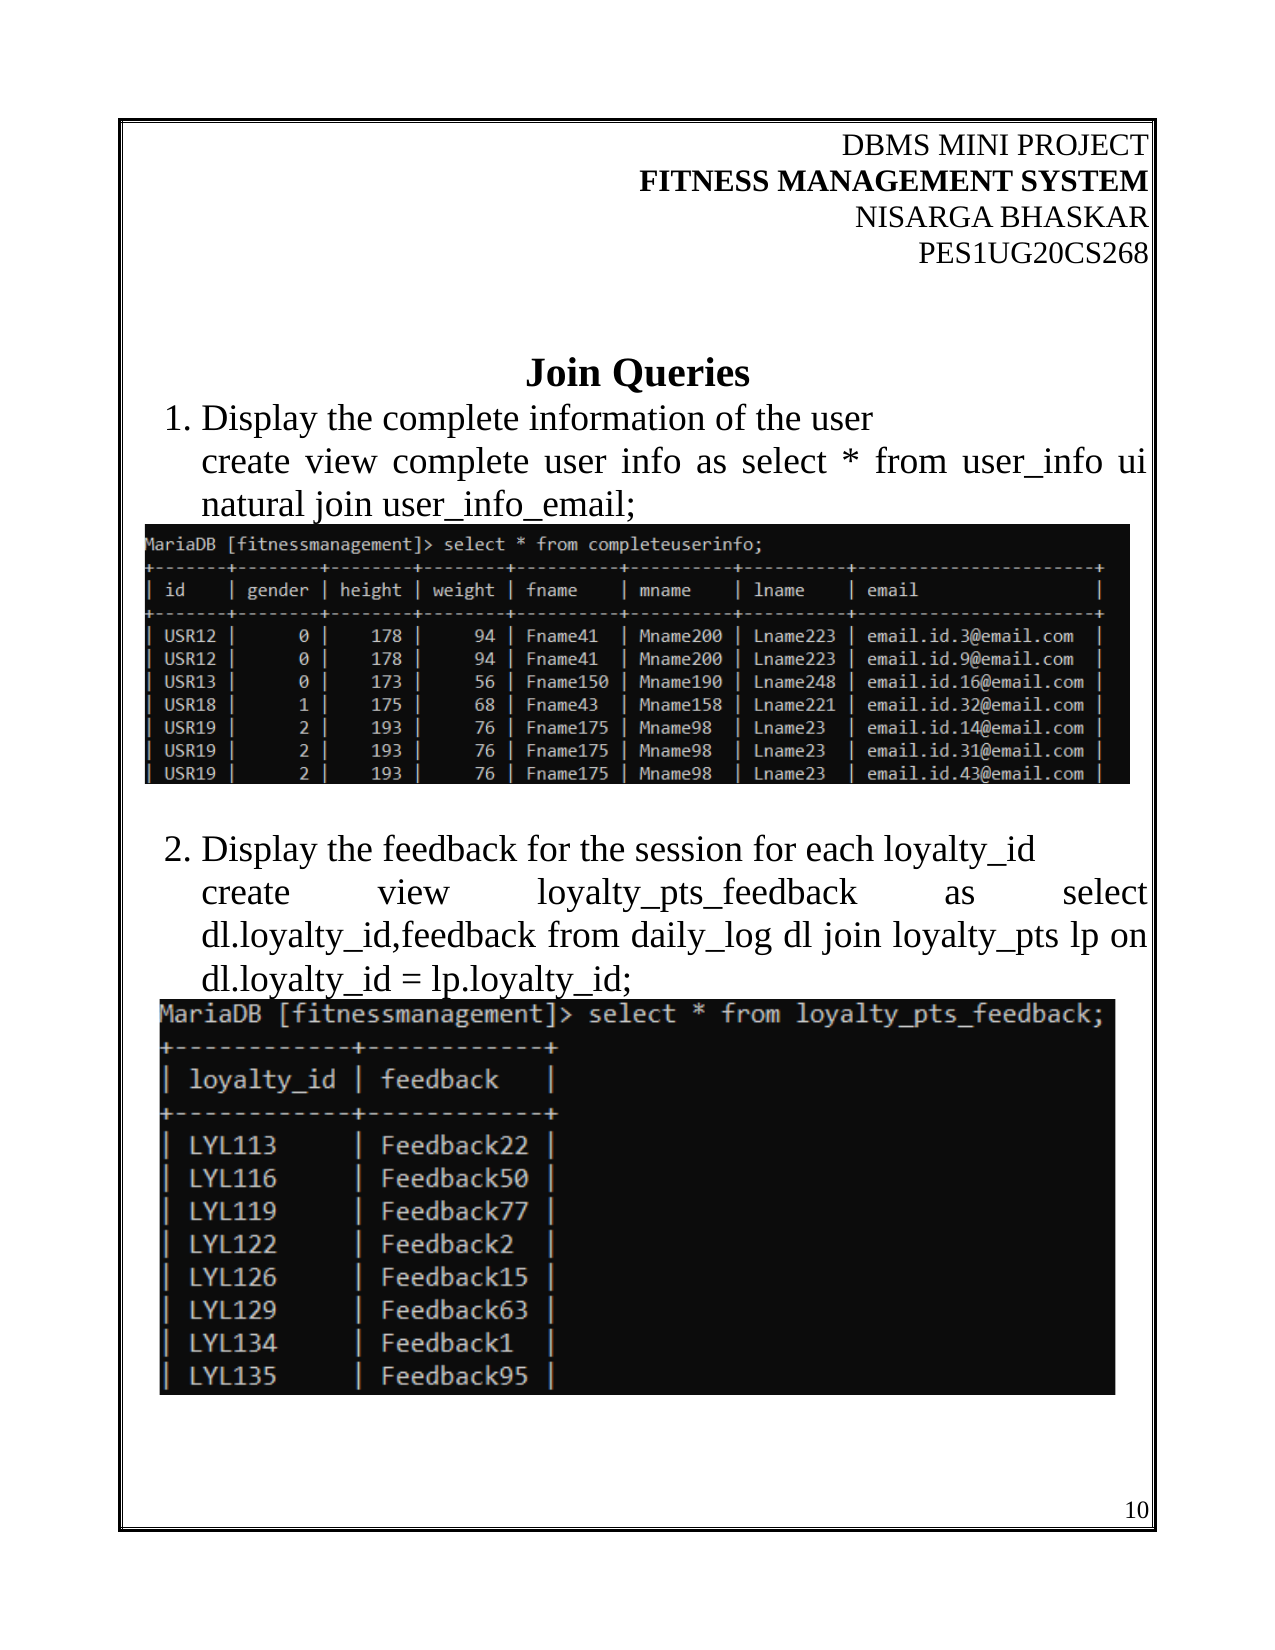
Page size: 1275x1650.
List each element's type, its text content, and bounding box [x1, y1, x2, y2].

list Display the feedback for the session for each loyalty_id [163, 827, 1149, 870]
picture [159, 999, 1116, 1395]
list create view complete user info as select * from user_info ui natural join user_info_email; [163, 438, 1149, 524]
list create view loyalty_pts_feedback as select dl.loyalty_id,feedback from daily_log dl join loyalty_pts lp on dl.loyalty_id = lp.loyalty_id; [163, 870, 1149, 999]
text Join Queries [126, 347, 1149, 395]
list Display the complete information of the user [163, 395, 1149, 438]
